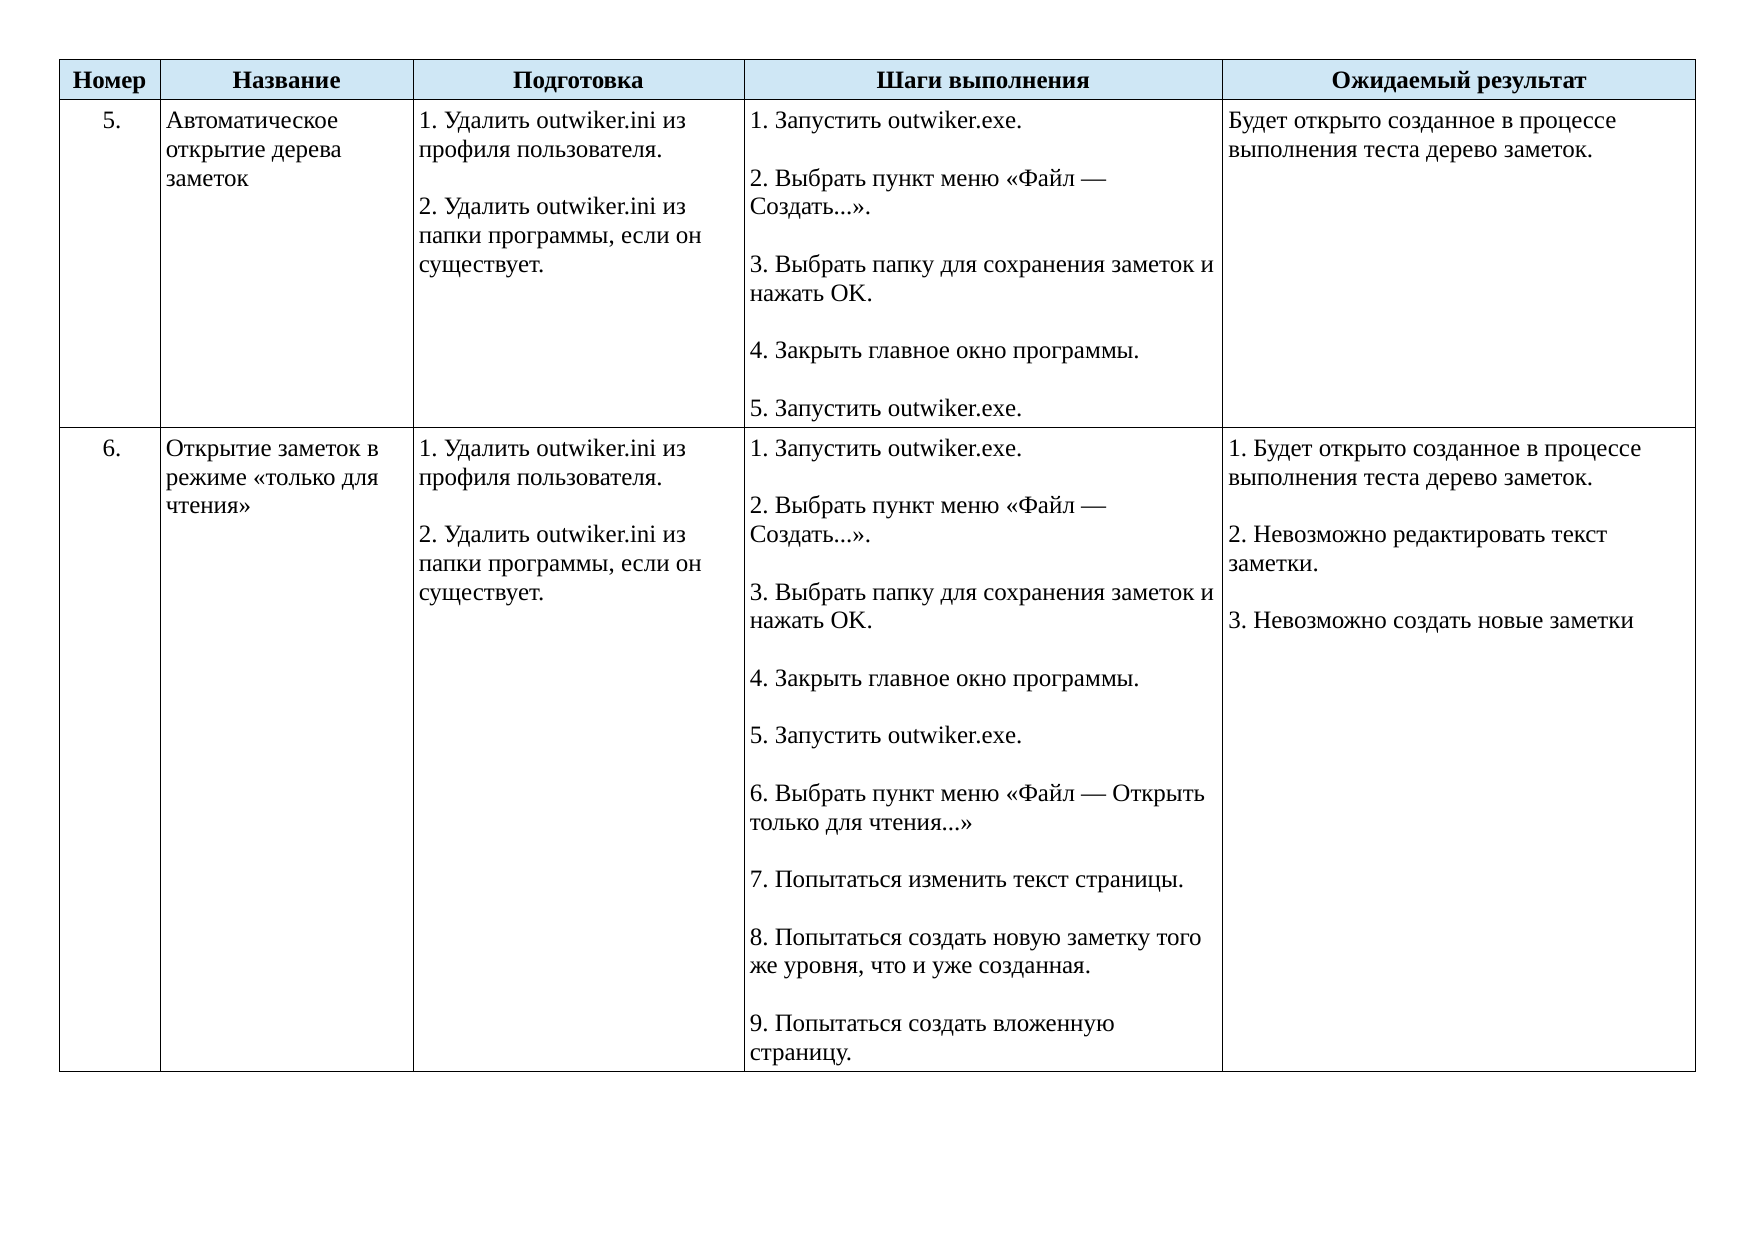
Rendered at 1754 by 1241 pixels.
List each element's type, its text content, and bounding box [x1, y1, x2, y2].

table_header Ожидаемый результат [1223, 60, 1695, 99]
table_cell [60, 428, 160, 1071]
table_header Шаги выполнения [745, 60, 1222, 99]
table_cell 1. Запустить outwiker.exe. 2. Выбрать пункт меню «Файл — Создать...». 3. Выбрать папку для сохранения заметок и нажать OK. 4. Закрыть главное окно программы. 5. Запустить outwiker.exe. [745, 100, 1222, 427]
table_cell 1. Будет открыто созданное в процессе выполнения теста дерево заметок. 2. Невозможно редактировать текст заметки. 3. Невозможно создать новые заметки [1223, 428, 1695, 1071]
table_cell Автоматическое открытие дерева заметок [161, 100, 413, 427]
table_cell 1. Удалить outwiker.ini из профиля пользователя. 2. Удалить outwiker.ini из папки программы, если он существует. [414, 100, 744, 427]
table_header Подготовка [414, 60, 744, 99]
table_header Номер [60, 60, 160, 99]
table_cell 1. Удалить outwiker.ini из профиля пользователя. 2. Удалить outwiker.ini из папки программы, если он существует. [414, 428, 744, 1071]
table_cell 1. Запустить outwiker.exe. 2. Выбрать пункт меню «Файл — Создать...». 3. Выбрать папку для сохранения заметок и нажать OK. 4. Закрыть главное окно программы. 5. Запустить outwiker.exe. 6. Выбрать пункт меню «Файл — Открыть только для чтения...» 7. Попытаться изменить текст страницы. 8. Попытаться создать новую заметку того же уровня, что и уже созданная. 9. Попытаться создать вложенную страницу. [745, 428, 1222, 1071]
table_header Название [161, 60, 413, 99]
table_cell Открытие заметок в режиме «только для чтения» [161, 428, 413, 1071]
table_cell [60, 100, 160, 427]
table_cell Будет открыто созданное в процессе выполнения теста дерево заметок. [1223, 100, 1695, 427]
